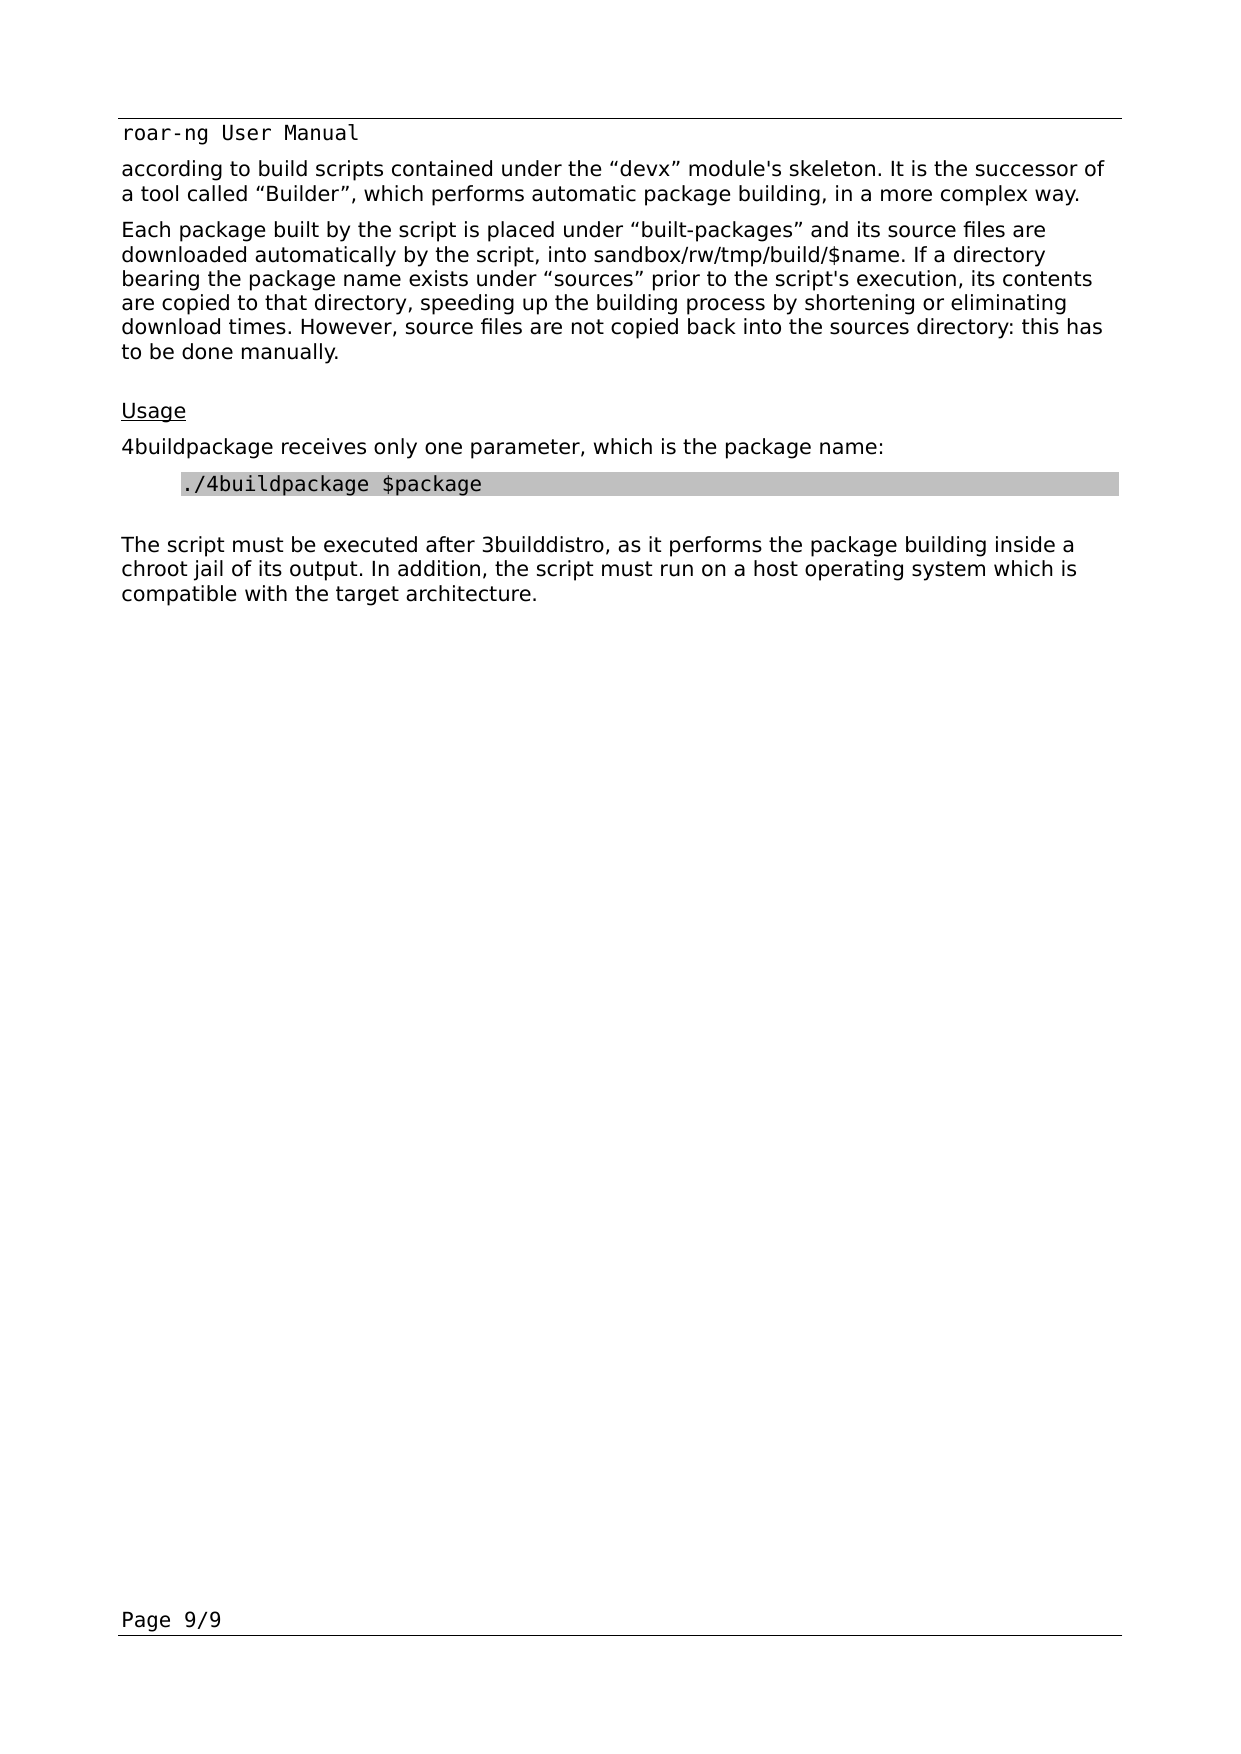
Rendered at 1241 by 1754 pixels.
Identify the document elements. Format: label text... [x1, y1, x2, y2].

text according to build scripts contained under the “devx” module's skeleton. It is the successor of a tool called “Builder”, which performs automatic package building, in a more complex way. [121, 157, 1119, 206]
text 4buildpackage receives only one parameter, which is the package name: [121, 435, 1119, 459]
text Each package built by the script is placed under “built-packages” and its source files are downloaded automatically by the script, into sandbox/rw/tmp/build/$name. If a directory bearing the package name exists under “sources” prior to the script's execution, its contents are copied to that directory, speeding up the building process by shortening or eliminating download times. However, source files are not copied back into the sources directory: this has to be done manually. [121, 218, 1119, 364]
subtitle Usage [121, 399, 1119, 423]
text The script must be executed after 3builddistro, as it performs the package building inside a chroot jail of its output. In addition, the script must run on a host operating system which is compatible with the target architecture. [121, 533, 1119, 606]
text ./4buildpackage $package [181, 472, 1119, 496]
